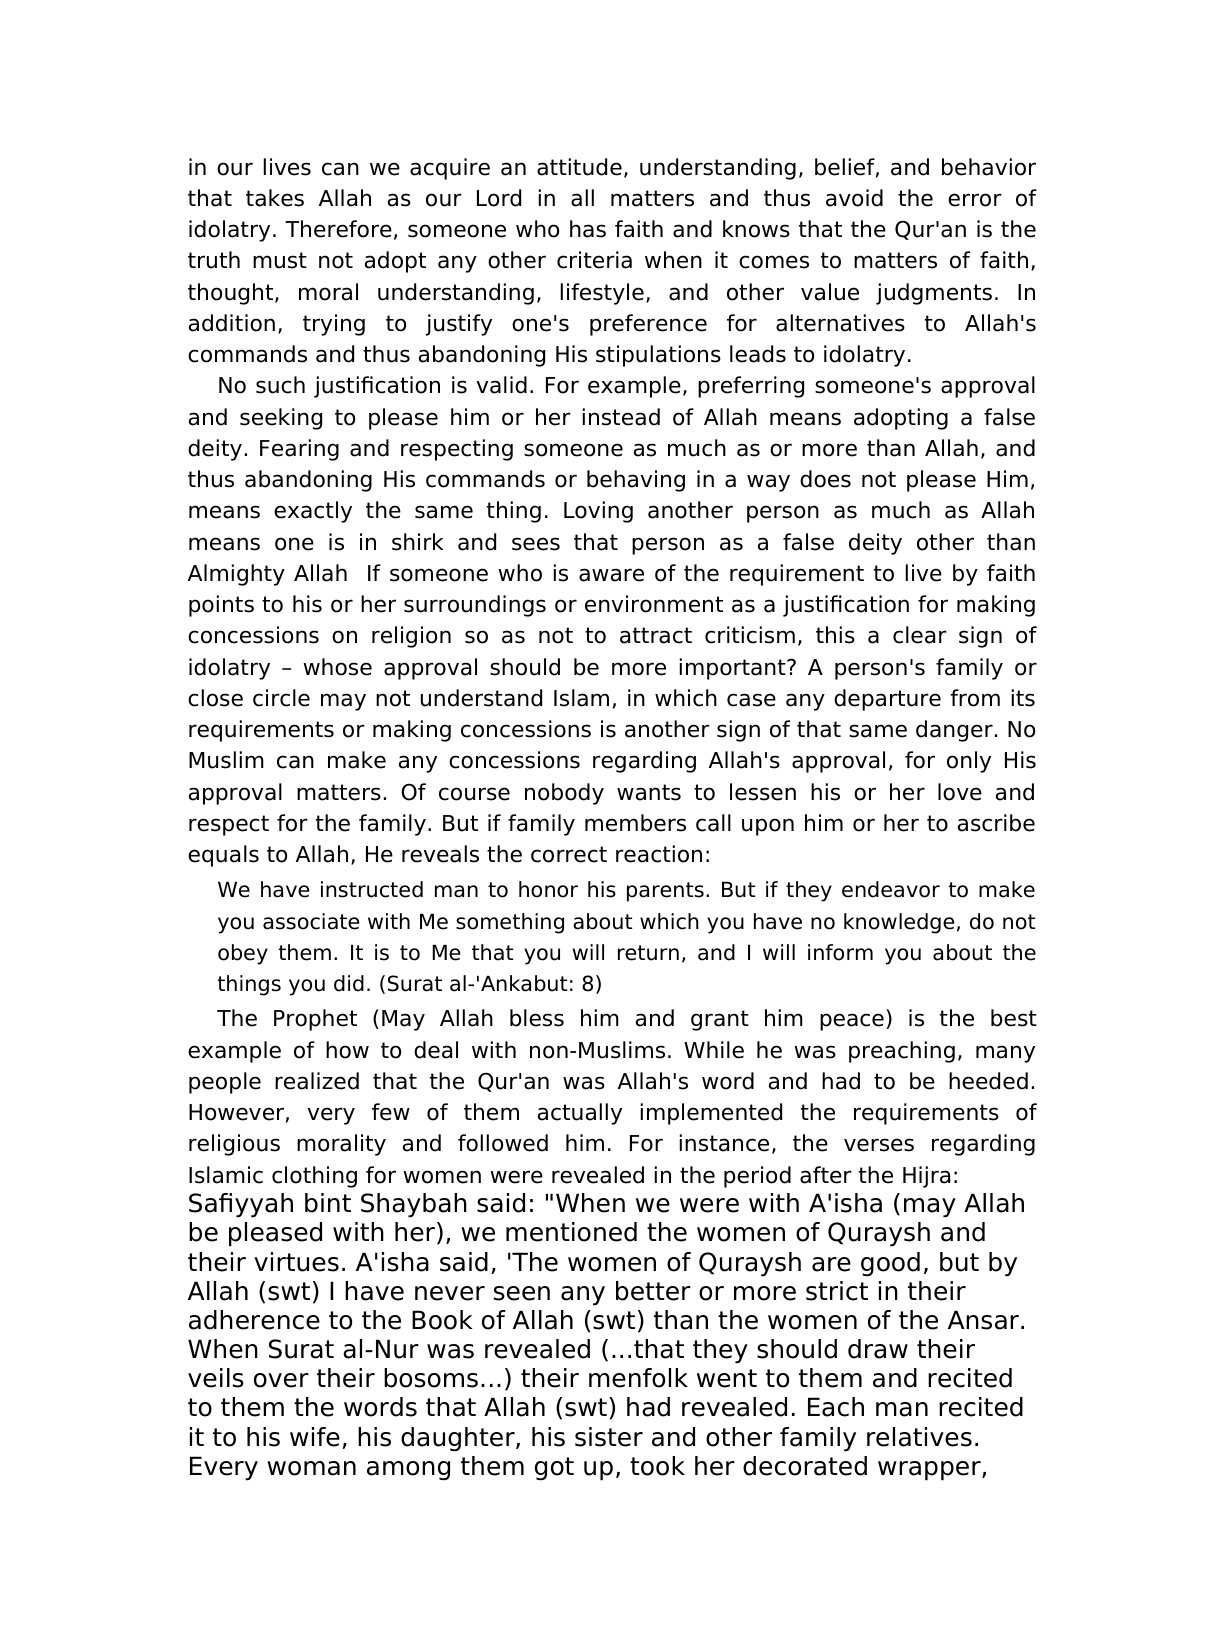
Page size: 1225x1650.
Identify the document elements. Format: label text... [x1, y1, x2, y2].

text The Prophet (May Allah bless him and grant him peace) is the best example of how to deal with non-Muslims. While he was preaching, many people realized that the Qur'an was Allah's word and had to be heeded. However, very few of them actually implemented the requirements of religious morality and followed him. For instance, the verses regarding Islamic clothing for women were revealed in the period after the Hijra: [187, 1002, 1037, 1189]
text in our lives can we acquire an attitude, understanding, belief, and behavior that takes Allah as our Lord in all matters and thus avoid the error of idolatry. Therefore, someone who has faith and knows that the Qur'an is the truth must not adopt any other criteria when it comes to matters of faith, thought, moral understanding, lifestyle, and other value judgments. In addition, trying to justify one's preference for alternatives to Allah's commands and thus abandoning His stipulations leads to idolatry. [187, 150, 1037, 369]
text No such justification is valid. For example, preferring someone's approval and seeking to please him or her instead of Allah means adopting a false deity. Fearing and respecting someone as much as or more than Allah, and thus abandoning His commands or behaving in a way does not please Him, means exactly the same thing. Loving another person as much as Allah means one is in shirk and sees that person as a false deity other than Almighty Allah If someone who is aware of the requirement to live by faith points to his or her surroundings or environment as a justification for making concessions on religion so as not to attract criticism, this a clear sign of idolatry – whose approval should be more important? A person's family or close circle may not understand Islam, in which case any departure from its requirements or making concessions is another sign of that same danger. No Muslim can make any concessions regarding Allah's approval, for only His approval matters. Of course nobody wants to lessen his or her love and respect for the family. But if family members call upon him or her to ascribe equals to Allah, He reveals the correct reaction: [187, 369, 1037, 869]
text We have instructed man to honor his parents. But if they endeavor to make you associate with Me something about which you have no knowledge, do not obey them. It is to Me that you will return, and I will inform you about the things you did. (Surat al-'Ankabut: 8) [217, 873, 1037, 998]
text Safiyyah bint Shaybah said: "When we were with A'isha (may Allah be pleased with her), we mentioned the women of Quraysh and their virtues. A'isha said, 'The women of Quraysh are good, but by Allah (swt) I have never seen any better or more strict in their adherence to the Book of Allah (swt) than the women of the Ansar. When Surat al-Nur was revealed (...that they should draw their veils over their bosoms...) their menfolk went to them and recited to them the words that Allah (swt) had revealed. Each man recited it to his wife, his daughter, his sister and other family relatives. Every woman among them got up, took her decorated wrapper, [187, 1189, 1037, 1481]
